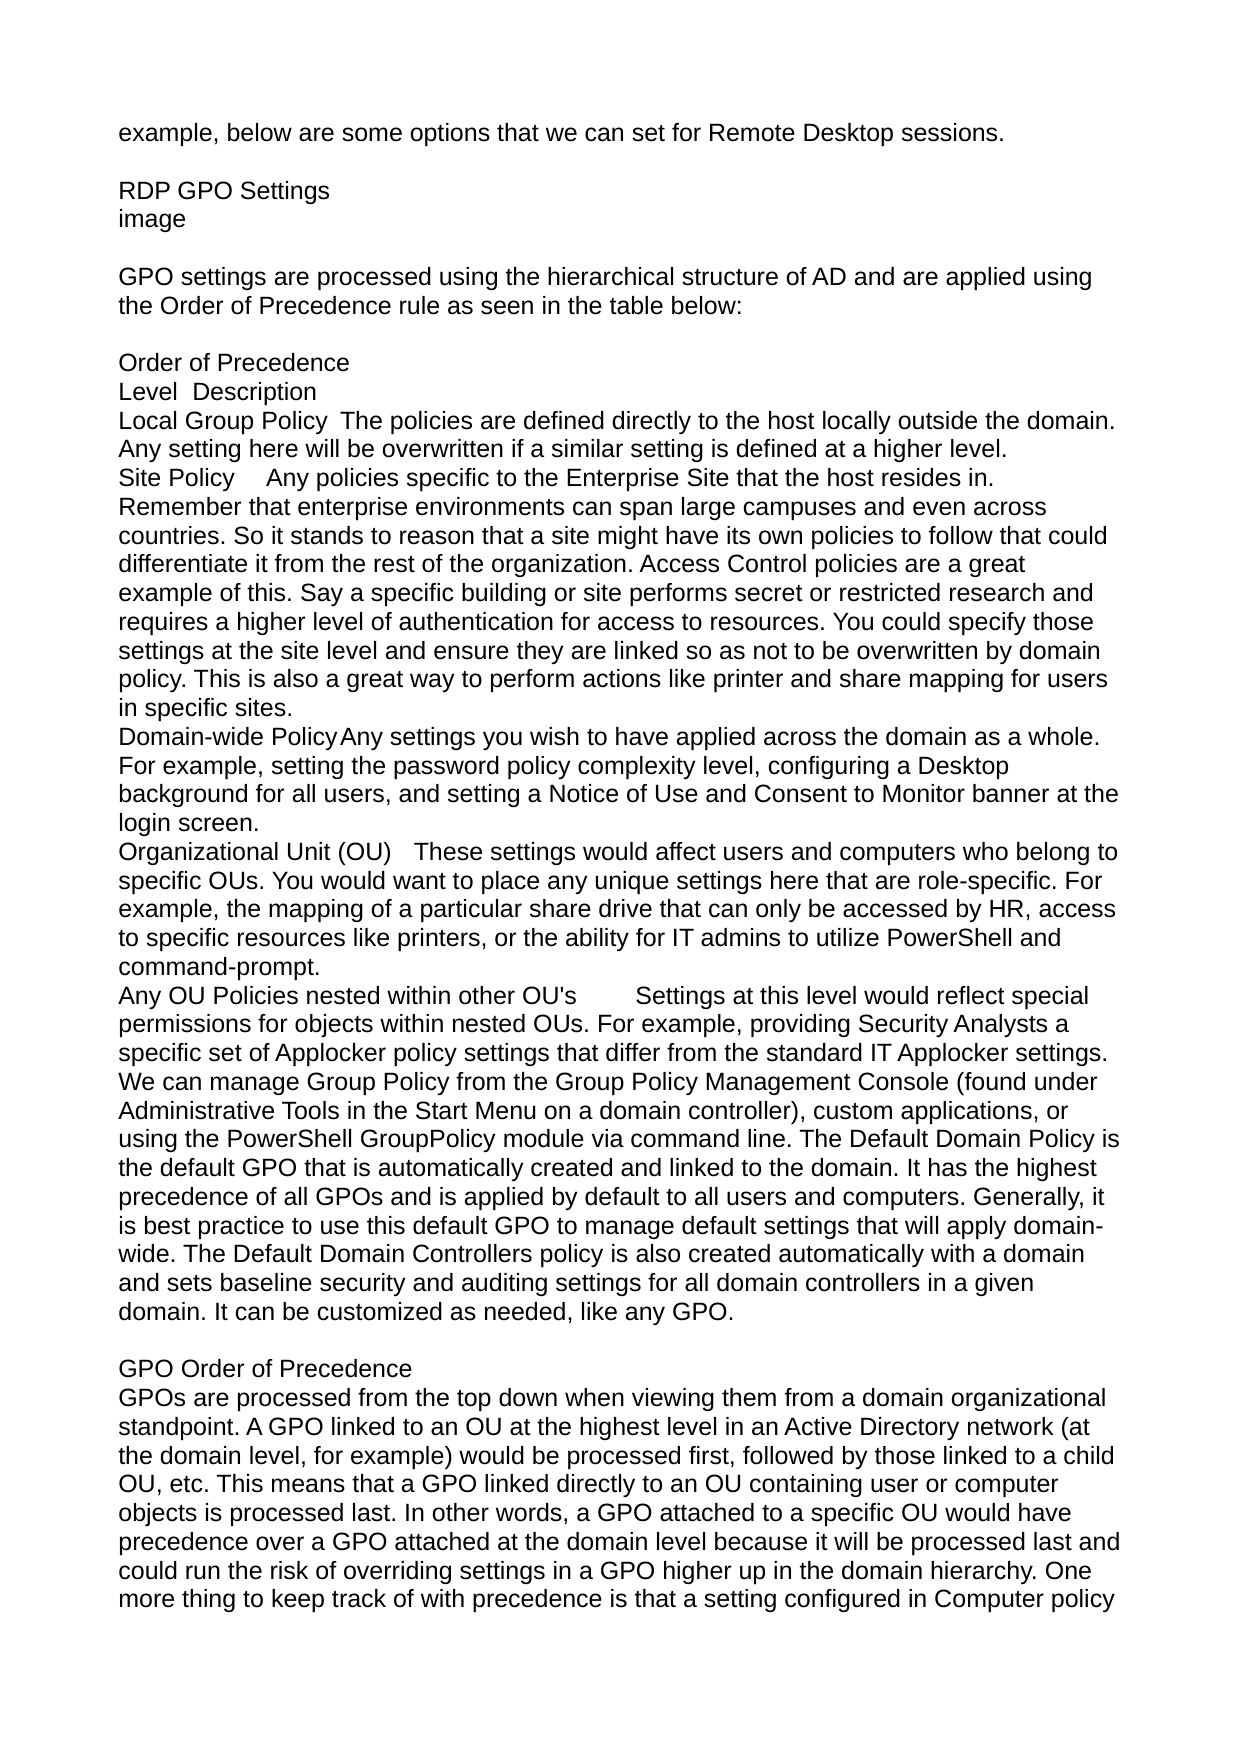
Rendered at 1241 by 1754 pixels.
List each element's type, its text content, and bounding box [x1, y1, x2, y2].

text Local Group Policy The policies are defined directly to the host locally outside the domain. Any setting here will be overwritten if a similar setting is defined at a higher level. [118, 406, 1122, 463]
text We can manage Group Policy from the Group Policy Management Console (found under Administrative Tools in the Start Menu on a domain controller), custom applications, or using the PowerShell GroupPolicy module via command line. The Default Domain Policy is the default GPO that is automatically created and linked to the domain. It has the highest precedence of all GPOs and is applied by default to all users and computers. Generally, it is best practice to use this default GPO to manage default settings that will apply domain-wide. The Default Domain Controllers policy is also created automatically with a domain and sets baseline security and auditing settings for all domain controllers in a given domain. It can be customized as needed, like any GPO. [118, 1067, 1122, 1326]
text GPO Order of Precedence [118, 1354, 1122, 1383]
text example, below are some options that we can set for Remote Desktop sessions. [118, 118, 1122, 147]
text Order of Precedence [118, 348, 1122, 377]
text Level Description [118, 377, 1122, 406]
text GPO settings are processed using the hierarchical structure of AD and are applied using the Order of Precedence rule as seen in the table below: [118, 262, 1122, 319]
text GPOs are processed from the top down when viewing them from a domain organizational standpoint. A GPO linked to an OU at the highest level in an Active Directory network (at the domain level, for example) would be processed first, followed by those linked to a child OU, etc. This means that a GPO linked directly to an OU containing user or computer objects is processed last. In other words, a GPO attached to a specific OU would have precedence over a GPO attached at the domain level because it will be processed last and could run the risk of overriding settings in a GPO higher up in the domain hierarchy. One more thing to keep track of with precedence is that a setting configured in Computer policy [118, 1383, 1122, 1613]
text Any OU Policies nested within other OU's Settings at this level would reflect special permissions for objects within nested OUs. For example, providing Security Analysts a specific set of Applocker policy settings that differ from the standard IT Applocker settings. [118, 981, 1122, 1067]
text Site Policy Any policies specific to the Enterprise Site that the host resides in. Remember that enterprise environments can span large campuses and even across countries. So it stands to reason that a site might have its own policies to follow that could differentiate it from the rest of the organization. Access Control policies are a great example of this. Say a specific building or site performs secret or restricted research and requires a higher level of authentication for access to resources. You could specify those settings at the site level and ensure they are linked so as not to be overwritten by domain policy. This is also a great way to perform actions like printer and share mapping for users in specific sites. [118, 463, 1122, 722]
text Domain-wide Policy Any settings you wish to have applied across the domain as a whole. For example, setting the password policy complexity level, configuring a Desktop background for all users, and setting a Notice of Use and Consent to Monitor banner at the login screen. [118, 722, 1122, 837]
text image [118, 204, 1122, 233]
text RDP GPO Settings [118, 176, 1122, 204]
text Organizational Unit (OU) These settings would affect users and computers who belong to specific OUs. You would want to place any unique settings here that are role-specific. For example, the mapping of a particular share drive that can only be accessed by HR, access to specific resources like printers, or the ability for IT admins to utilize PowerShell and command-prompt. [118, 837, 1122, 981]
